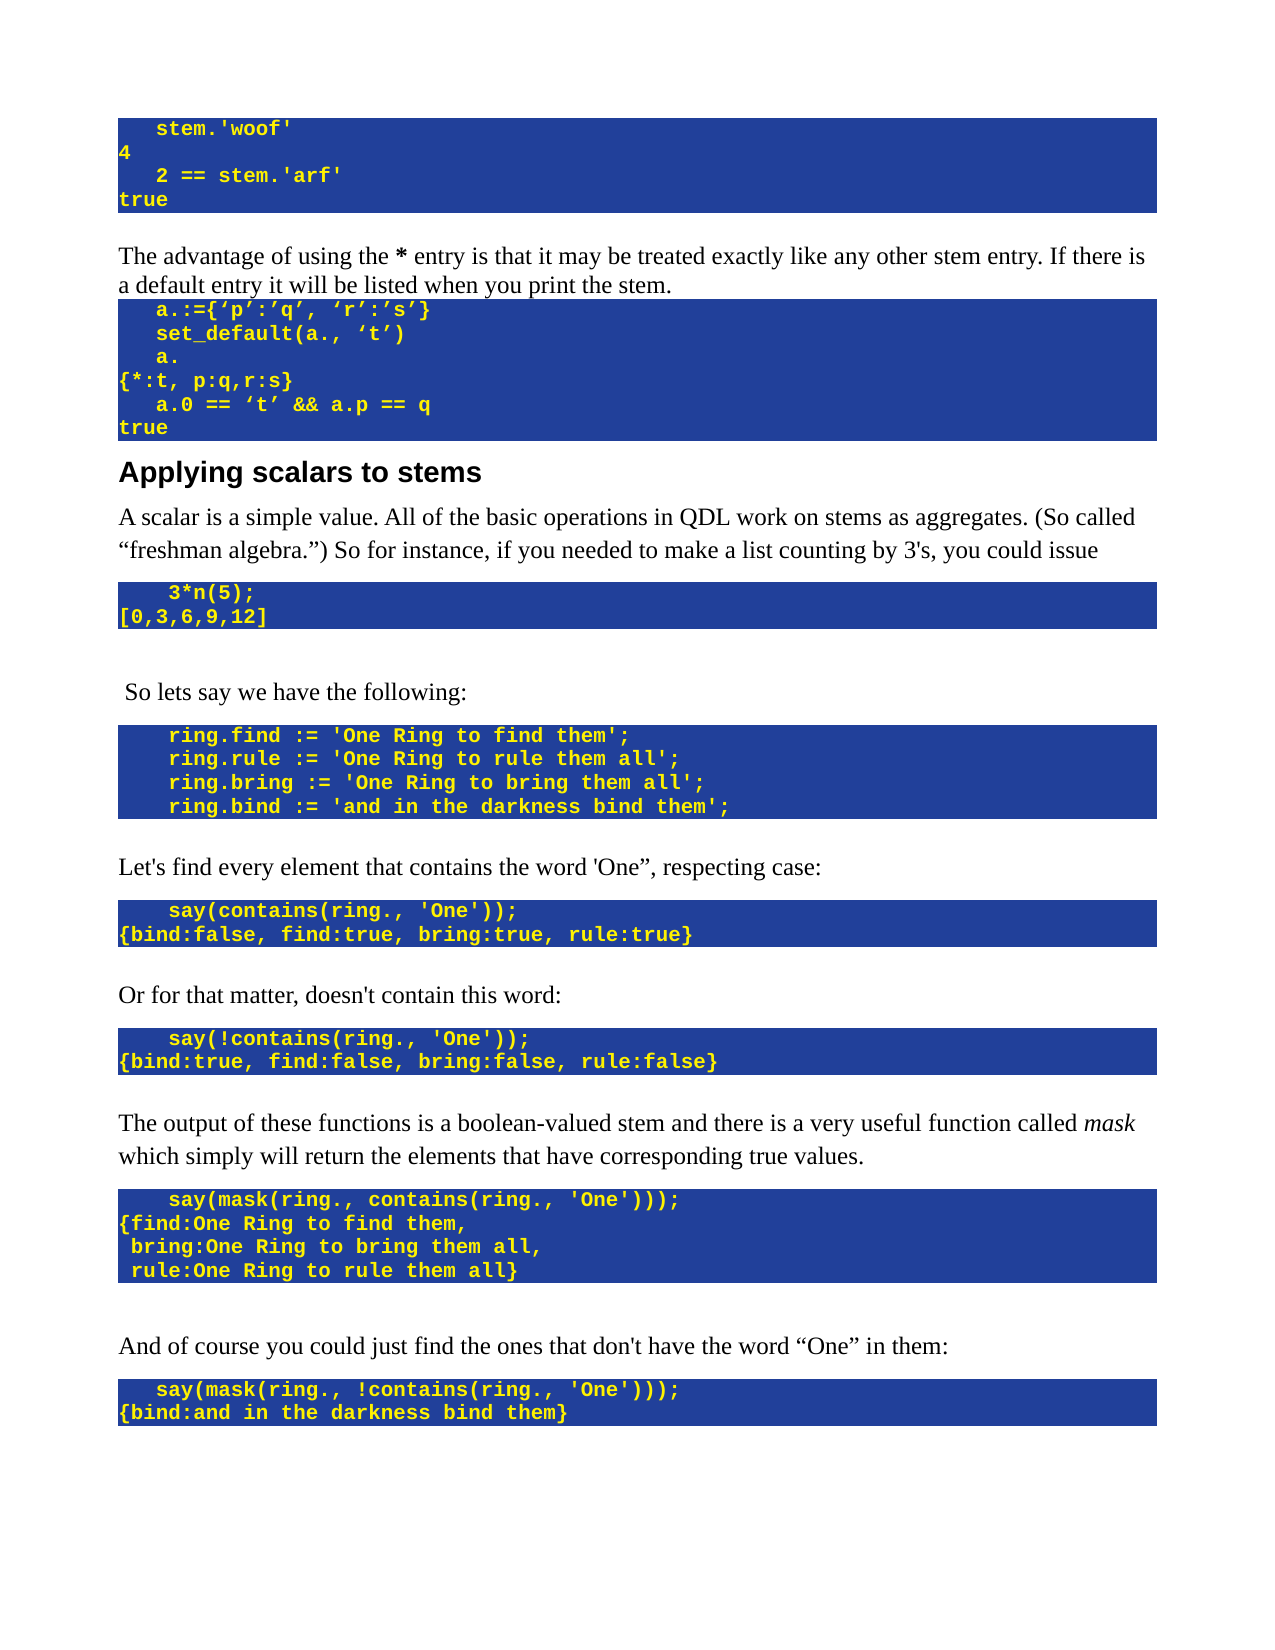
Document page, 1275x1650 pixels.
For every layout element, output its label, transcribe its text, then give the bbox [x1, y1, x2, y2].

text {bind:true, find:false, bring:false, rule:false} [118, 1052, 1157, 1075]
text say(mask(ring., contains(ring., 'One'))); [118, 1189, 1157, 1212]
text {bind:and in the darkness bind them} [118, 1402, 1157, 1426]
text So lets say we have the following: [118, 677, 1157, 706]
text 2 == stem.'arf' [118, 165, 1157, 189]
text And of course you could just find the ones that don't have the word “One” in them: [118, 1331, 1157, 1360]
subtitle Applying scalars to stems [118, 455, 1157, 489]
text ring.bring := 'One Ring to bring them all'; [118, 772, 1157, 796]
text 3*n(5); [118, 582, 1157, 606]
text stem.'woof' [118, 118, 1157, 142]
text {*:t, p:q,r:s} [118, 370, 1157, 393]
text 4 [118, 142, 1157, 165]
text true [118, 189, 1157, 213]
text ring.bind := 'and in the darkness bind them'; [118, 796, 1157, 819]
text ring.rule := 'One Ring to rule them all'; [118, 748, 1157, 772]
text [0,3,6,9,12] [118, 606, 1157, 629]
text a. [118, 346, 1157, 370]
text true [118, 417, 1157, 441]
text The output of these functions is a boolean-valued stem and there is a very useful function called mask which simply will return the elements that have corresponding true values. [118, 1075, 1157, 1170]
text bring:One Ring to bring them all, [118, 1236, 1157, 1260]
text say(contains(ring., 'One')); [118, 900, 1157, 924]
text a.0 == ‘t’ && a.p == q [118, 393, 1157, 417]
text a.:={‘p’:’q’, ‘r’:’s’} [118, 299, 1157, 323]
text {find:One Ring to find them, [118, 1212, 1157, 1236]
text A scalar is a simple value. All of the basic operations in QDL work on stems as aggregates. (So called “freshman algebra.”) So for instance, if you needed to make a list counting by 3's, you could issue [118, 502, 1157, 563]
text Let's find every element that contains the word 'One”, respecting case: [118, 819, 1157, 881]
text Or for that matter, doesn't contain this word: [118, 947, 1157, 1009]
text ring.find := 'One Ring to find them'; [118, 725, 1157, 748]
text say(mask(ring., !contains(ring., 'One'))); [118, 1379, 1157, 1402]
text rule:One Ring to rule them all} [118, 1260, 1157, 1283]
text The advantage of using the * entry is that it may be treated exactly like any other stem entry. If there is a default entry it will be listed when you print the stem. [118, 241, 1157, 299]
text {bind:false, find:true, bring:true, rule:true} [118, 924, 1157, 947]
text say(!contains(ring., 'One')); [118, 1028, 1157, 1052]
text set_default(a., ‘t’) [118, 323, 1157, 346]
